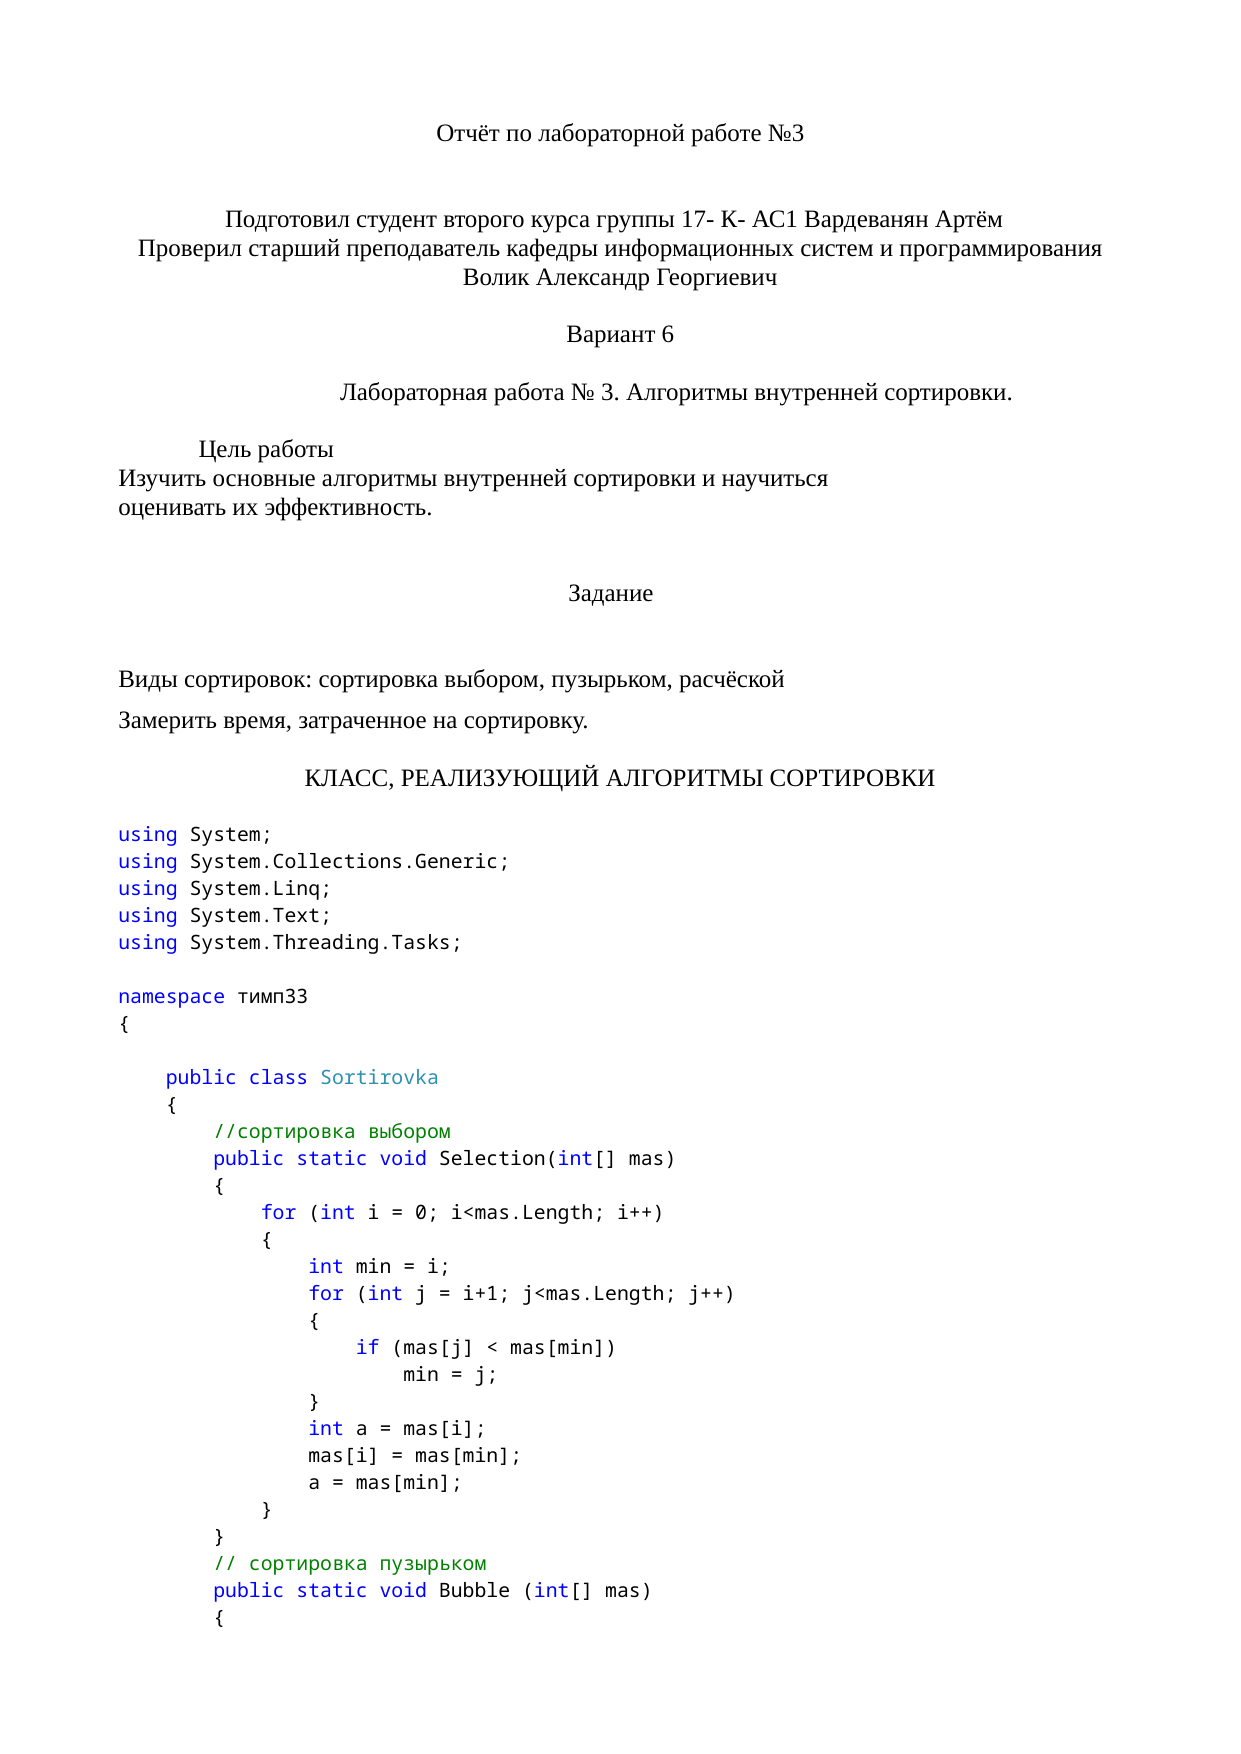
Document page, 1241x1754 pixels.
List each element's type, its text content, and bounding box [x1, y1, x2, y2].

text Виды сортировок: сортировка выбором, пузырьком, расчёской [118, 636, 1122, 693]
text КЛАСС, РЕАЛИЗУЮЩИЙ АЛГОРИТМЫ СОРТИРОВКИ [118, 763, 1122, 792]
text { [118, 1171, 1122, 1198]
text using System.Linq; [118, 874, 1122, 902]
text using System; [118, 821, 1122, 848]
text public class Sortirovka [118, 1063, 1122, 1090]
text Проверил старший преподаватель кафедры информационных систем и программирования Волик Александр Георгиевич [118, 233, 1122, 291]
text } [118, 1495, 1122, 1522]
text int a = mas[i]; [118, 1414, 1122, 1441]
text { [118, 1225, 1122, 1252]
text //сортировка выбором [118, 1117, 1122, 1144]
text min = j; [118, 1360, 1122, 1387]
text } [118, 1387, 1122, 1414]
text Задание [118, 549, 1122, 607]
text mas[i] = mas[min]; [118, 1441, 1122, 1468]
text namespace тимп33 [118, 982, 1122, 1009]
text a = mas[min]; [118, 1468, 1122, 1495]
text public static void Selection(int[] mas) [118, 1144, 1122, 1171]
text public static void Bubble (int[] mas) [118, 1576, 1122, 1603]
text Замерить время, затраченное на сортировку. [118, 706, 1122, 734]
text Лабораторная работа № 3. Алгоритмы внутренней сортировки. Цель работы Изучить основные алгоритмы внутренней сортировки и научиться оценивать их эффективность. [118, 377, 1122, 521]
text Отчёт по лабораторной работе №3 [118, 118, 1122, 147]
text using System.Threading.Tasks; [118, 928, 1122, 956]
text using System.Collections.Generic; [118, 848, 1122, 874]
text } [118, 1522, 1122, 1549]
text for (int i = 0; i<mas.Length; i++) [118, 1198, 1122, 1225]
text { [118, 1603, 1122, 1630]
text { [118, 1090, 1122, 1117]
text // сортировка пузырьком [118, 1549, 1122, 1576]
text int min = i; [118, 1252, 1122, 1279]
text using System.Text; [118, 902, 1122, 928]
text if (mas[j] < mas[min]) [118, 1333, 1122, 1360]
text { [118, 1306, 1122, 1333]
text { [118, 1009, 1122, 1036]
text for (int j = i+1; j<mas.Length; j++) [118, 1279, 1122, 1306]
text Вариант 6 [118, 319, 1122, 348]
text Подготовил студент второго курса группы 17- К- АС1 Вардеванян Артём [118, 204, 1122, 233]
